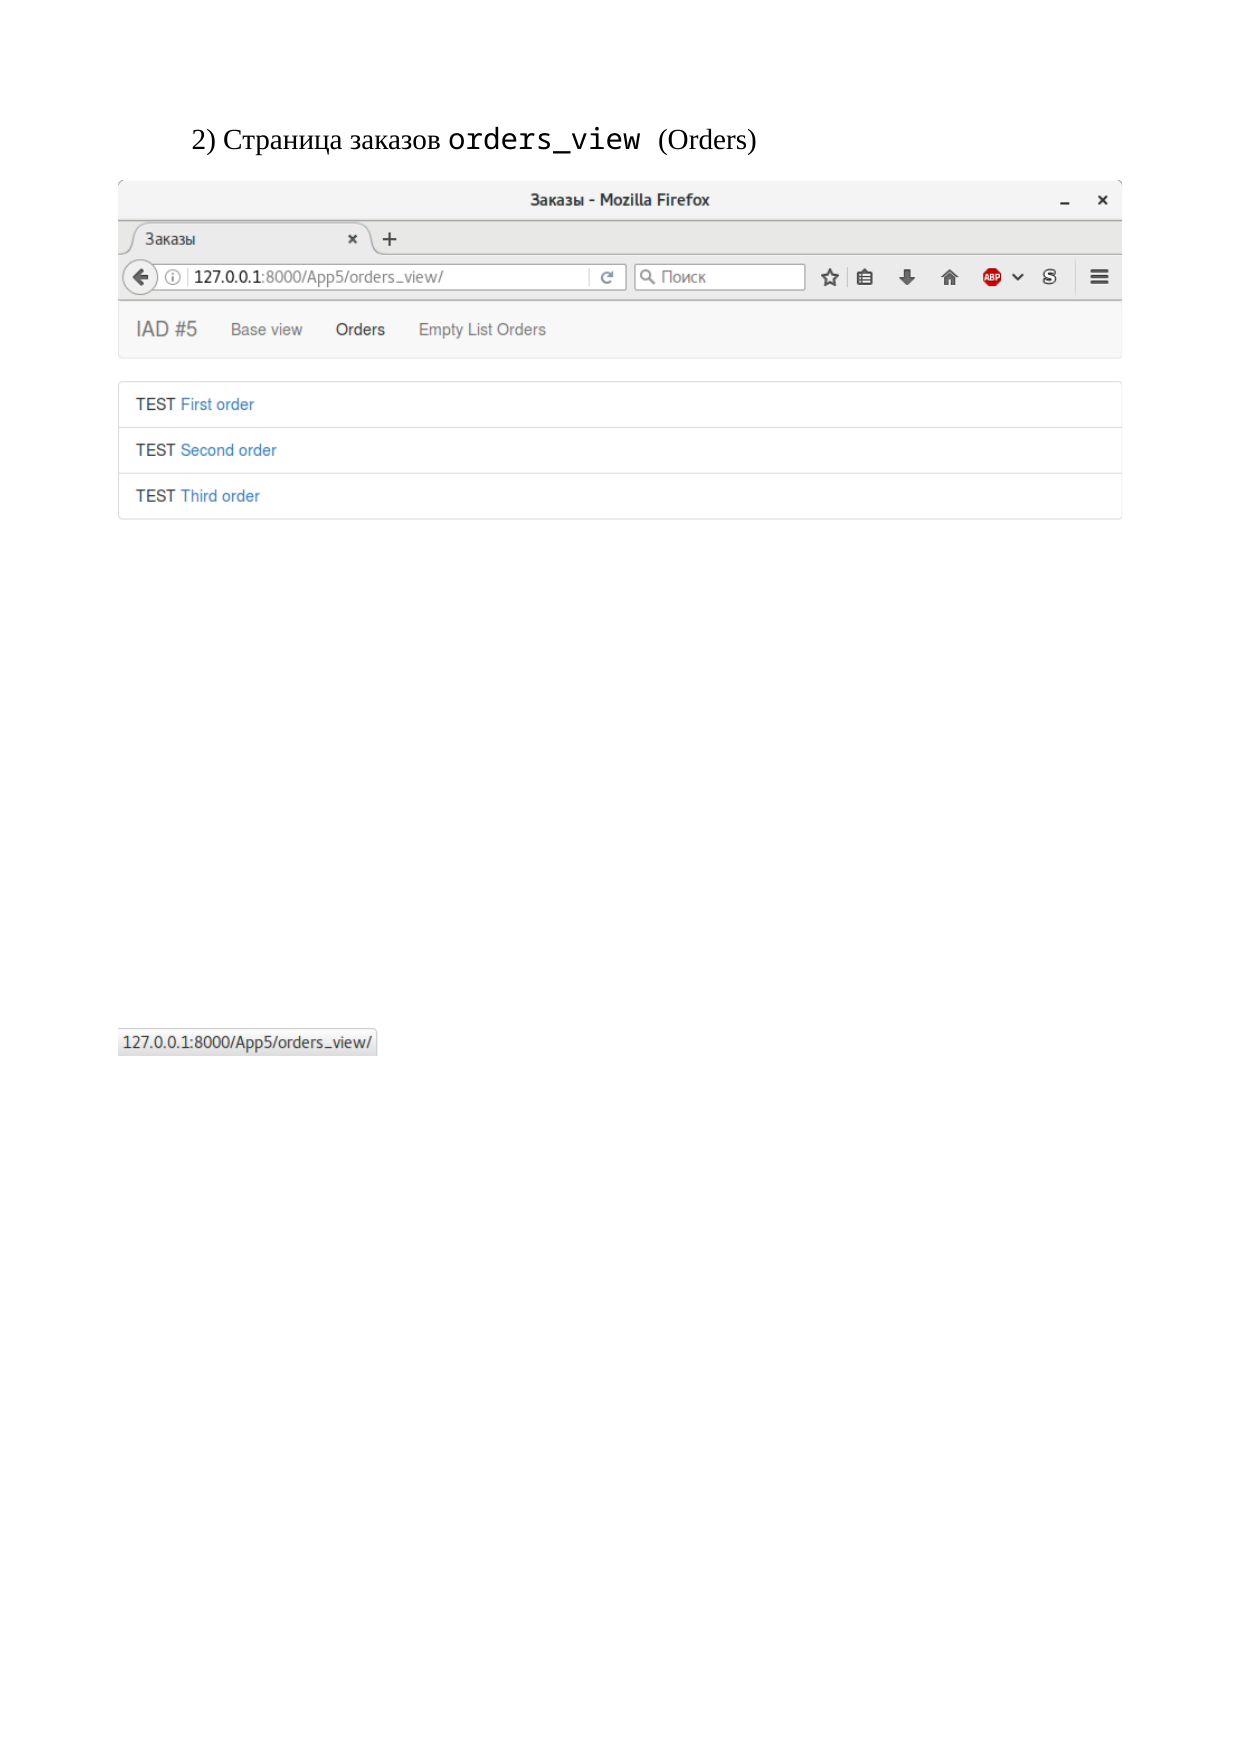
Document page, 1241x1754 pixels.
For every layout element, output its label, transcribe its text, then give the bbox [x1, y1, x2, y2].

text 2) Страница заказов orders_view (Orders) [118, 118, 1122, 158]
picture [118, 180, 1123, 1056]
